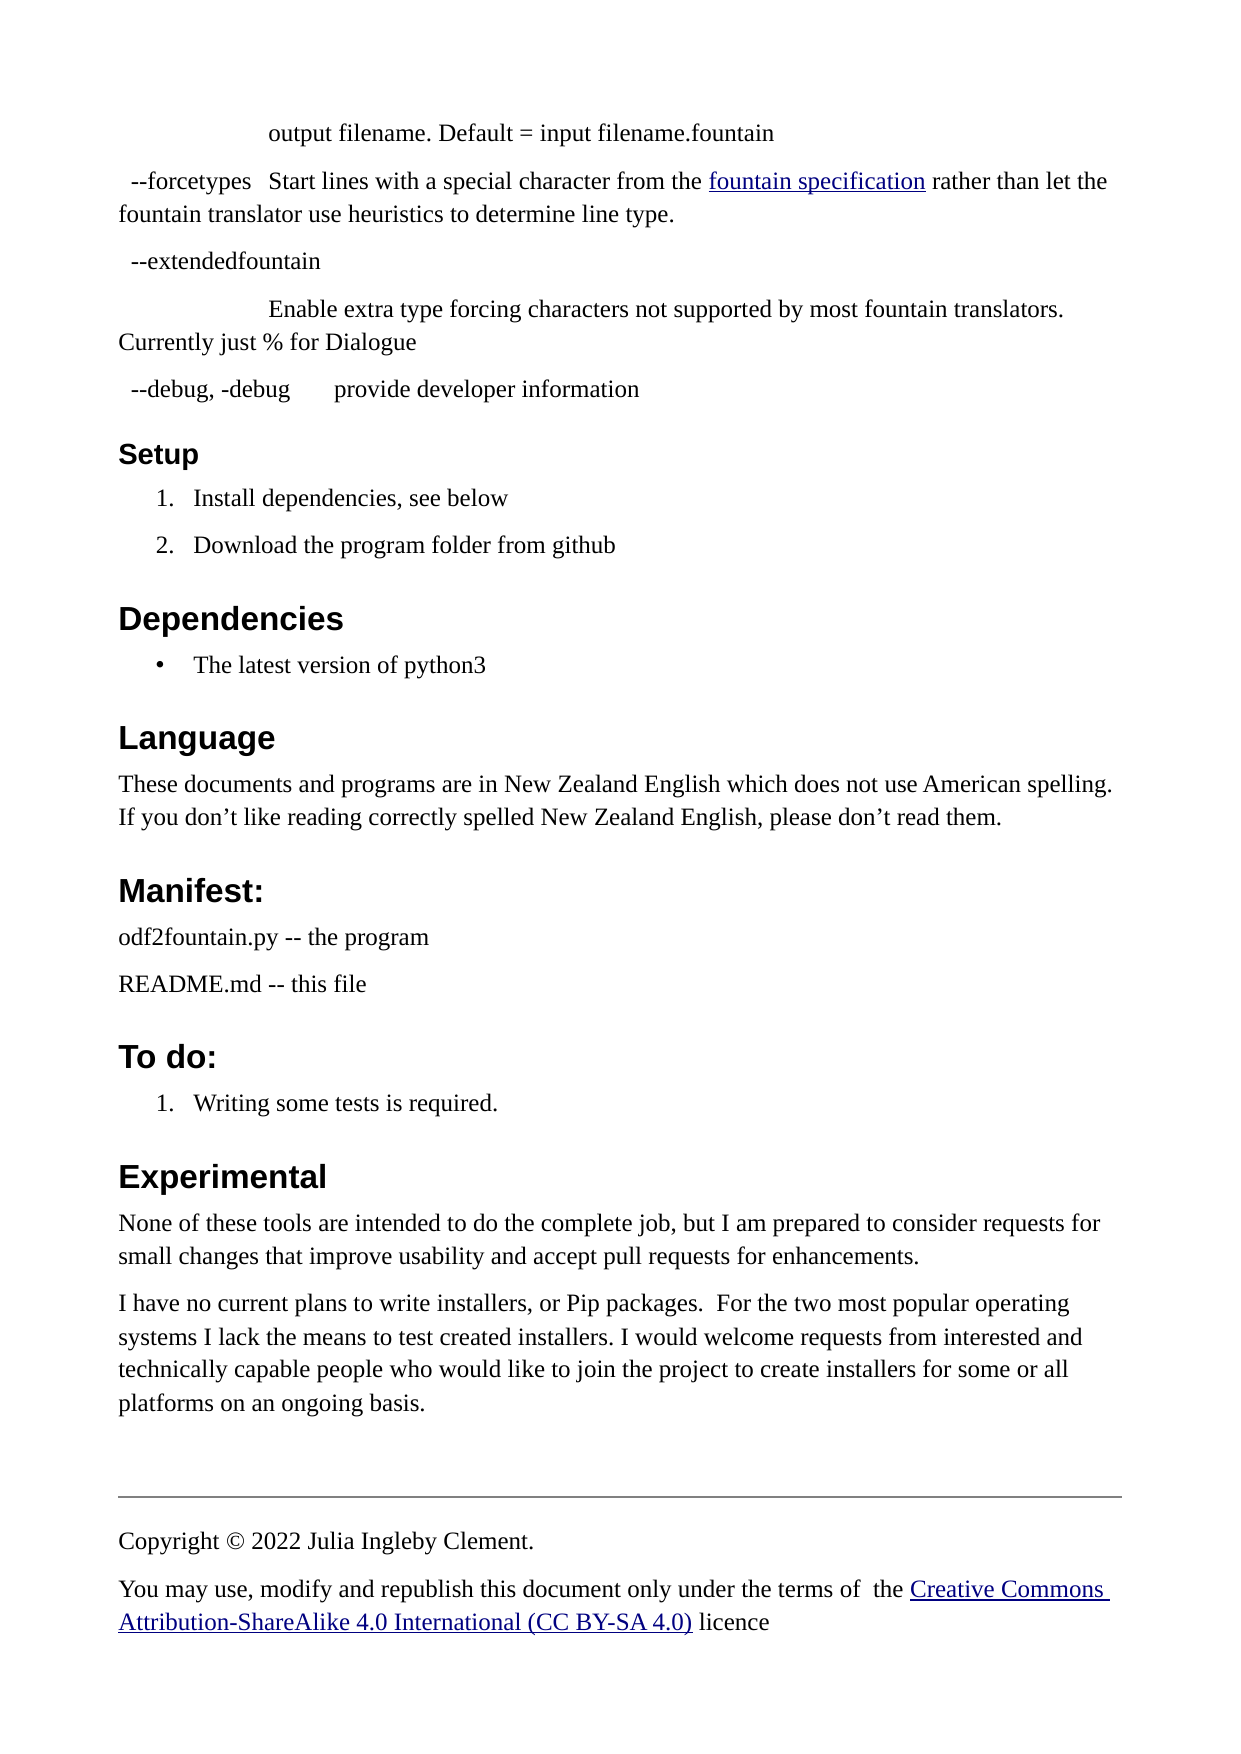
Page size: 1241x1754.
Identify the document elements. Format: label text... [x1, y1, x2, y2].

list Writing some tests is required. [156, 1088, 1122, 1117]
subtitle Experimental [118, 1157, 1122, 1195]
text Enable extra type forcing characters not supported by most fountain translators. Currently just % for Dialogue [118, 294, 1122, 356]
text README.md -- this file [118, 969, 1122, 998]
subtitle Manifest: [118, 871, 1122, 909]
list Download the program folder from github [156, 530, 1122, 559]
subtitle Dependencies [118, 599, 1122, 637]
list The latest version of python3 [156, 650, 1122, 678]
text --extendedfountain [118, 246, 1122, 275]
text These documents and programs are in New Zealand English which does not use American spelling. If you don’t like reading correctly spelled New Zealand English, please don’t read them. [118, 769, 1122, 831]
text output filename. Default = input filename.fountain [118, 118, 1122, 147]
text odf2fountain.py -- the program [118, 922, 1122, 950]
subtitle Language [118, 718, 1122, 757]
text None of these tools are intended to do the complete job, but I am prepared to consider requests for small changes that improve usability and accept pull requests for enhancements. [118, 1208, 1122, 1270]
subtitle Setup [118, 437, 1122, 470]
list Install dependencies, see below [156, 483, 1122, 512]
text --forcetypes Start lines with a special character from the fountain specification rather than let the fountain translator use heuristics to determine line type. [118, 166, 1122, 227]
subtitle To do: [118, 1038, 1122, 1076]
text --debug, -debug provide developer information [118, 374, 1122, 403]
text I have no current plans to write installers, or Pip packages. For the two most popular operating systems I lack the means to test created installers. I would welcome requests from interested and technically capable people who would like to join the project to create installers for some or all platforms on an ongoing basis. [118, 1288, 1122, 1416]
